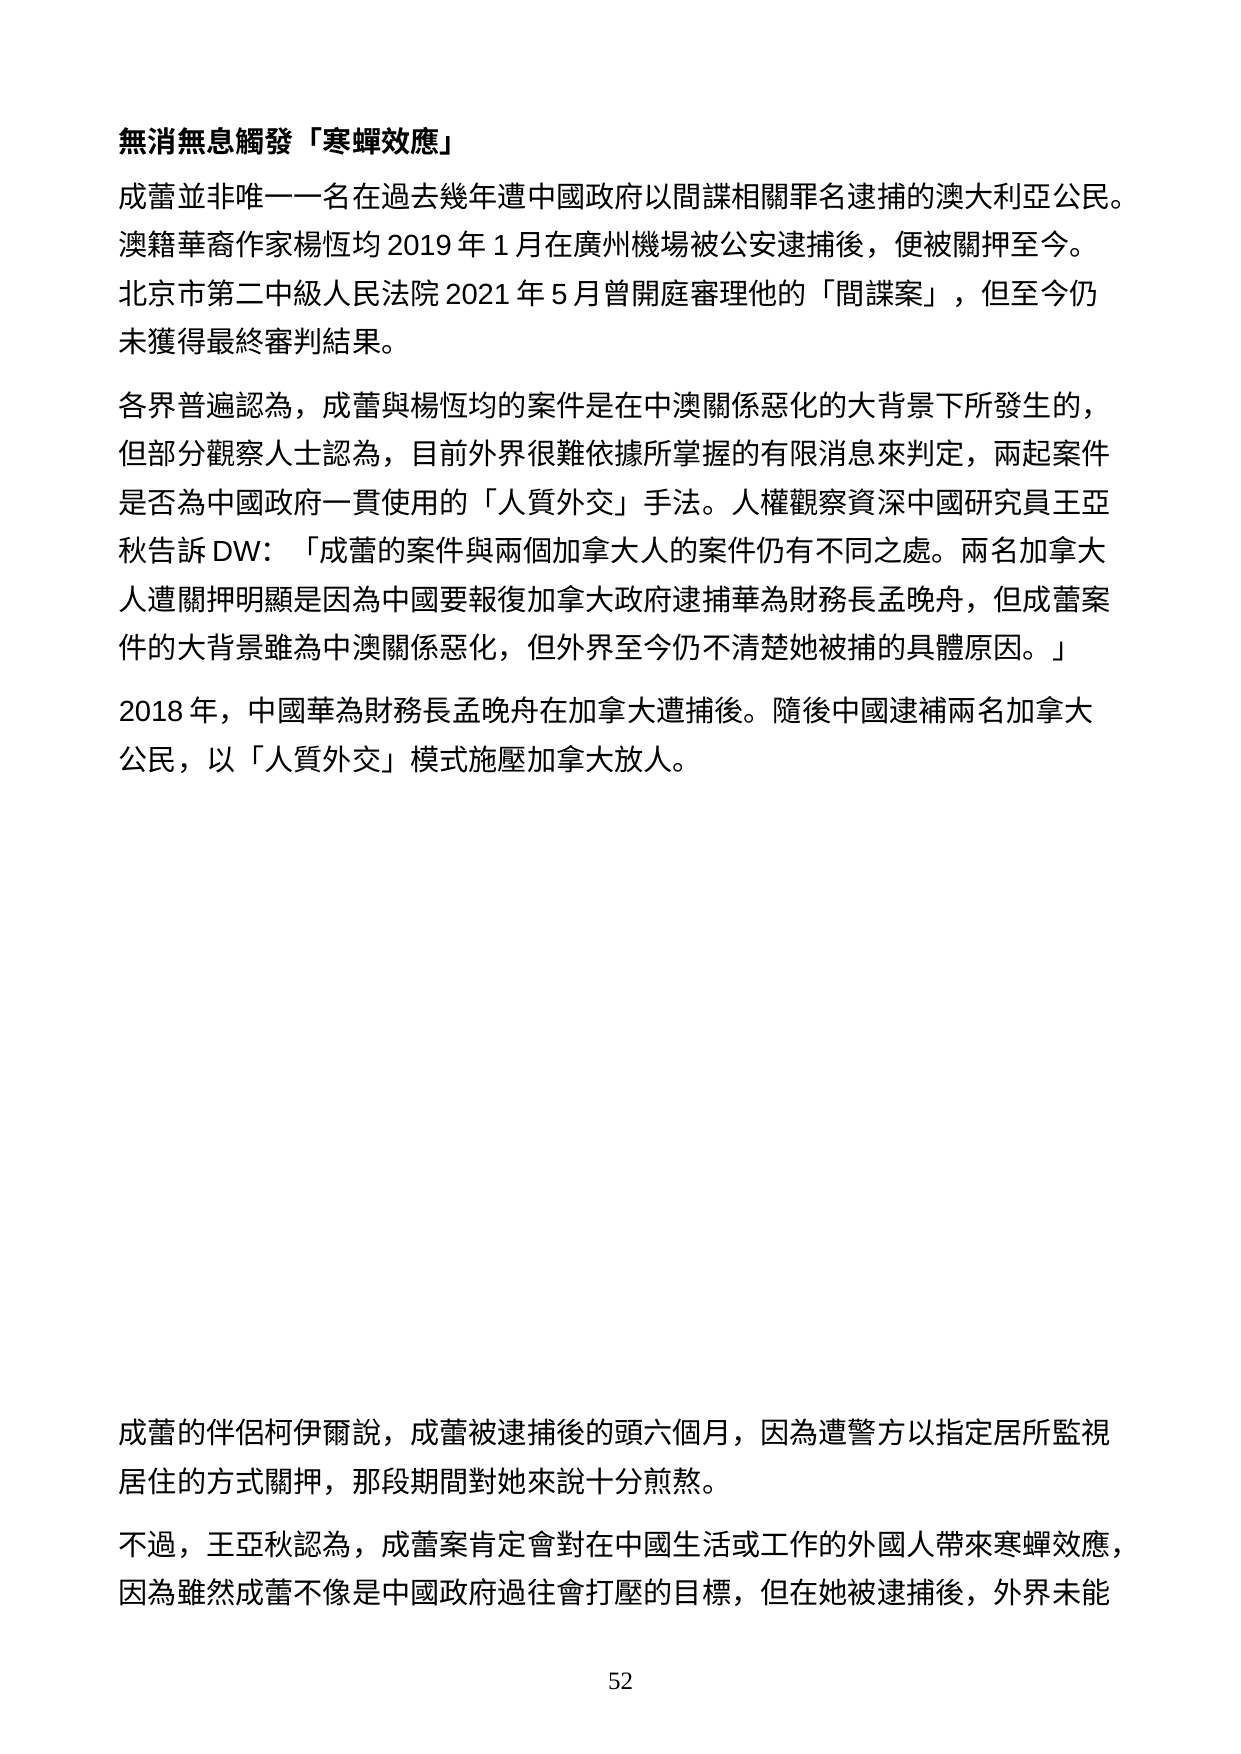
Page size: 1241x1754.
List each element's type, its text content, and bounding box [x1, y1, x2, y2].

text 不過，王亞秋認為，成蕾案肯定會對在中國生活或工作的外國人帶來寒蟬效應，因為雖然成蕾不像是中國政府過往會打壓的目標，但在她被逮捕後，外界未能獲得太多關於她的消息，這種情況「肯定會產生『寒蟬效應』」。她表示：「成蕾的基本人權都沒被滿足，而在她被關押超過1000天候，至今仍一點消息都沒有，所以這顯示，中國政府對人權的迫害比以往還嚴重。」 [118, 1521, 1122, 1612]
text 成蕾並非唯一一名在過去幾年遭中國政府以間諜相關罪名逮捕的澳大利亞公民。澳籍華裔作家楊恆均2019年1月在廣州機場被公安逮捕後，便被關押至今。北京市第二中級人民法院2021年5月曾開庭審理他的「間諜案」，但至今仍未獲得最終審判結果。 [118, 173, 1122, 361]
subtitle 無消無息觸發「寒蟬效應」 [118, 118, 1122, 161]
text 各界普遍認為，成蕾與楊恆均的案件是在中澳關係惡化的大背景下所發生的，但部分觀察人士認為，目前外界很難依據所掌握的有限消息來判定，兩起案件是否為中國政府一貫使用的「人質外交」手法。人權觀察資深中國研究員王亞秋告訴DW：「成蕾的案件與兩個加拿大人的案件仍有不同之處。兩名加拿大人遭關押明顯是因為中國要報復加拿大政府逮捕華為財務長孟晚舟，但成蕾案件的大背景雖為中澳關係惡化，但外界至今仍不清楚她被捕的具體原因。」 [118, 382, 1122, 667]
text 2018年，中國華為財務長孟晚舟在加拿大遭捕後。隨後中國逮補兩名加拿大公民，以「人質外交」模式施壓加拿大放人。 [118, 688, 1122, 779]
text 成蕾的伴侶柯伊爾說，成蕾被逮捕後的頭六個月，因為遭警方以指定居所監視居住的方式關押，那段期間對她來說十分煎熬。 [118, 1410, 1122, 1501]
